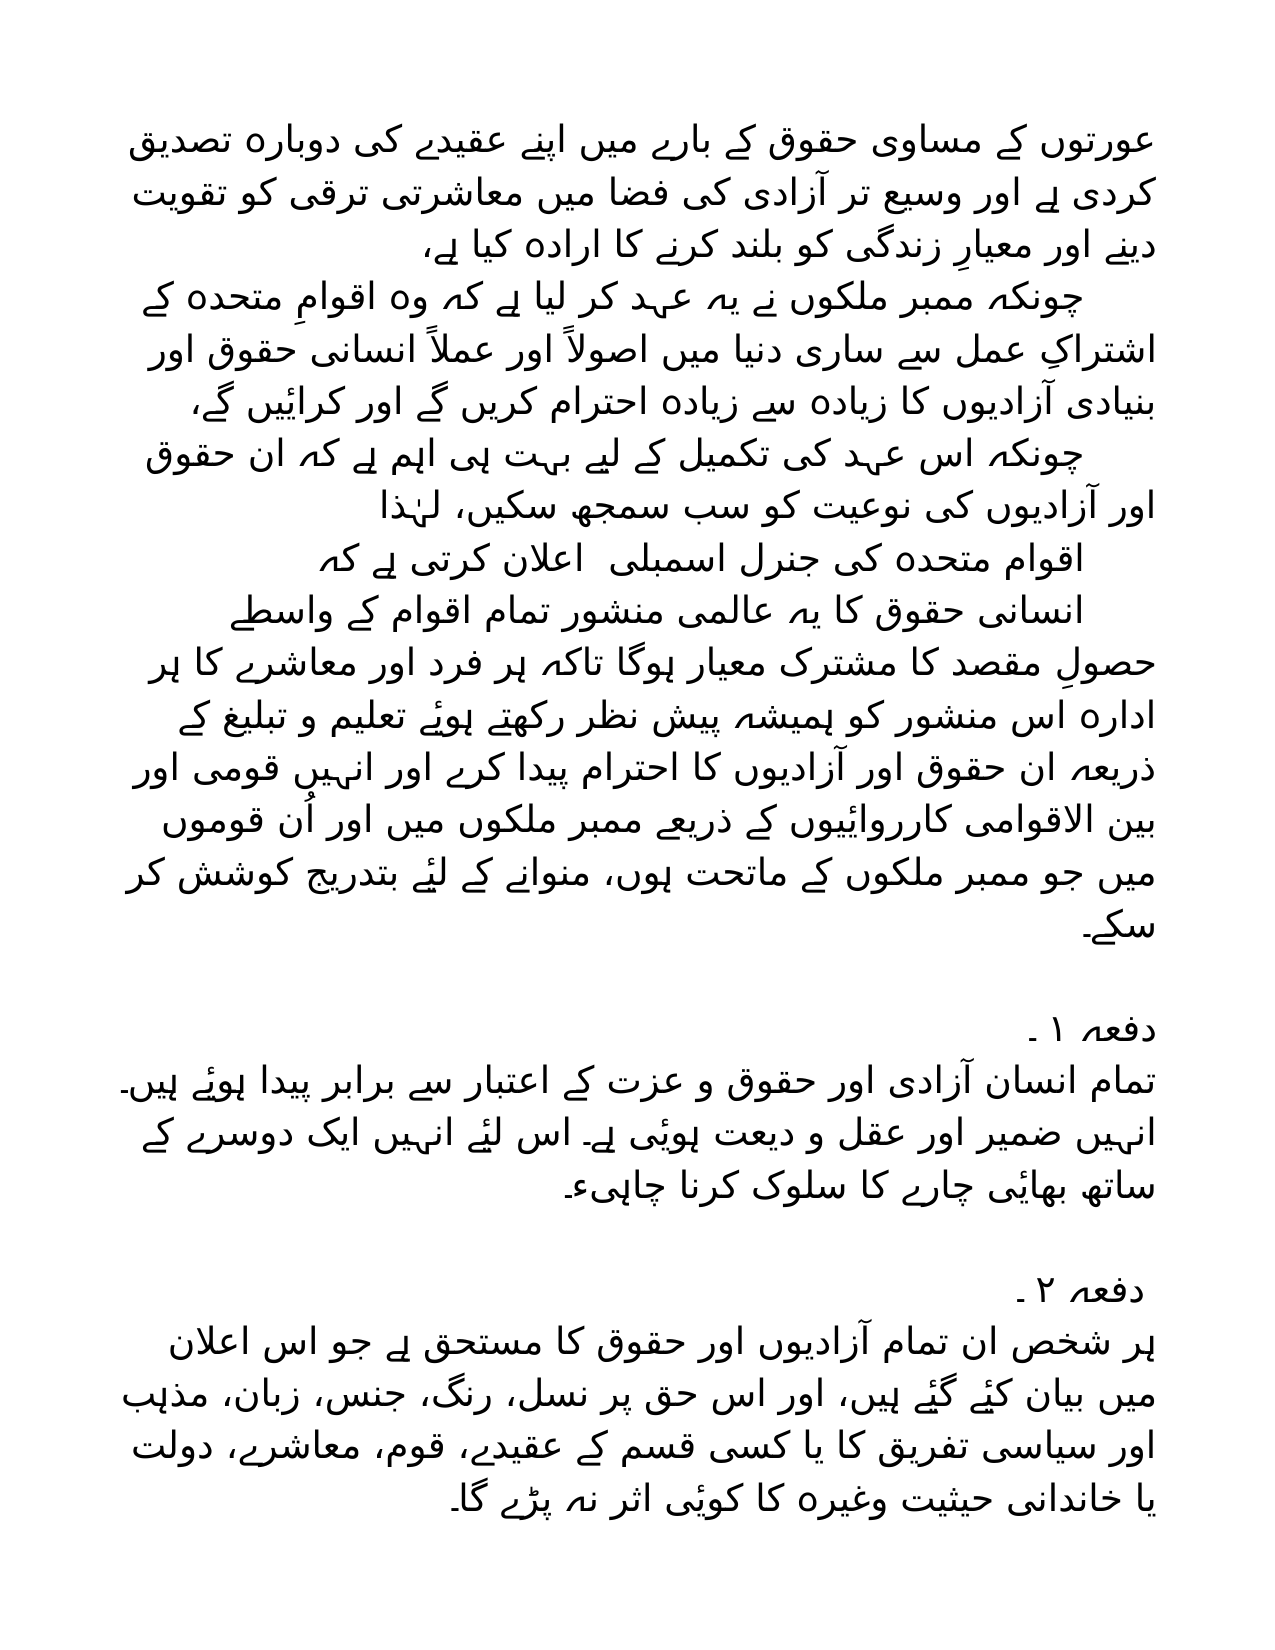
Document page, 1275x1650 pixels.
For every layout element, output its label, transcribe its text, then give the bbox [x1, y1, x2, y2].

text دفعہ ۲ ۔ [118, 1267, 1157, 1311]
text تمام انسان آزادی اور حقوق و عزت کے اعتبار سے برابر پیدا ہویٔے ہیں۔ انہیں ضمیر اور عقل و دیعت ہویٔی ہے۔ اس لیٔے انہیں ایک دوسرے کے ساتھ بھایٔی چارے کا سلوک کرنا چاہیء۔ [118, 1059, 1157, 1207]
text اقوام متحدہ کی جنرل اسمبلی اعلان کرتی ہے کہ [118, 536, 1157, 580]
text دفعہ ۱ ۔ [118, 1006, 1157, 1050]
text چونکہ ممبر ملکوں نے یہ عہد کر لیا ہے کہ وہ اقوامِ متحدہ کے اشتراکِ عمل سے ساری دنیا میں اصولاً اور عملاً انسانی حقوق اور بنیادی آزادیوں کا زیادہ سے زیادہ احترام کریں گے اور کرایٔیں گے، [118, 275, 1157, 423]
text عورتوں کے مساوی حقوق کے بارے میں اپنے عقیدے کی دوبارہ تصدیق کردی ہے اور وسیع تر آزادی کی فضا میں معاشرتی ترقی کو تقویت دینے اور معیارِ زندگی کو بلند کرنے کا ارادہ کیا ہے، [118, 118, 1157, 266]
text چونکہ اس عہد کی تکمیل کے لیے بہت ہی اہم ہے کہ ان حقوق اور آزادیوں کی نوعیت کو سب سمجھ سکیں، لہٰذا [118, 432, 1157, 528]
text انسانی حقوق کا یہ عالمی منشور تمام اقوام کے واسطے حصولِ مقصد کا مشترک معیار ہوگا تاکہ ہر فرد اور معاشرے کا ہر ادارہ اس منشور کو ہمیشہ پیش نظر رکھتے ہویٔے تعلیم و تبلیغ کے ذریعہ ان حقوق اور آزادیوں کا احترام پیدا کرے اور انہیں قومی اور بین الاقوامی کارروایٔیوں کے ذریعے ممبر ملکوں میں اور اُن قوموں میں جو ممبر ملکوں کے ماتحت ہوں، منوانے کے لیٔے بتدریج کوشش کر سکے۔ [118, 589, 1157, 946]
text ہر شخص ان تمام آزادیوں اور حقوق کا مستحق ہے جو اس اعلان میں بیان کیٔے گیٔے ہیں، اور اس حق پر نسل، رنگ، جنس، زبان، مذہب اور سیاسی تفریق کا یا کسی قسم کے عقیدے، قوم، معاشرے، دولت یا خاندانی حیثیت وغیرہ کا کویٔی اثر نہ پڑے گا۔ [118, 1319, 1157, 1520]
